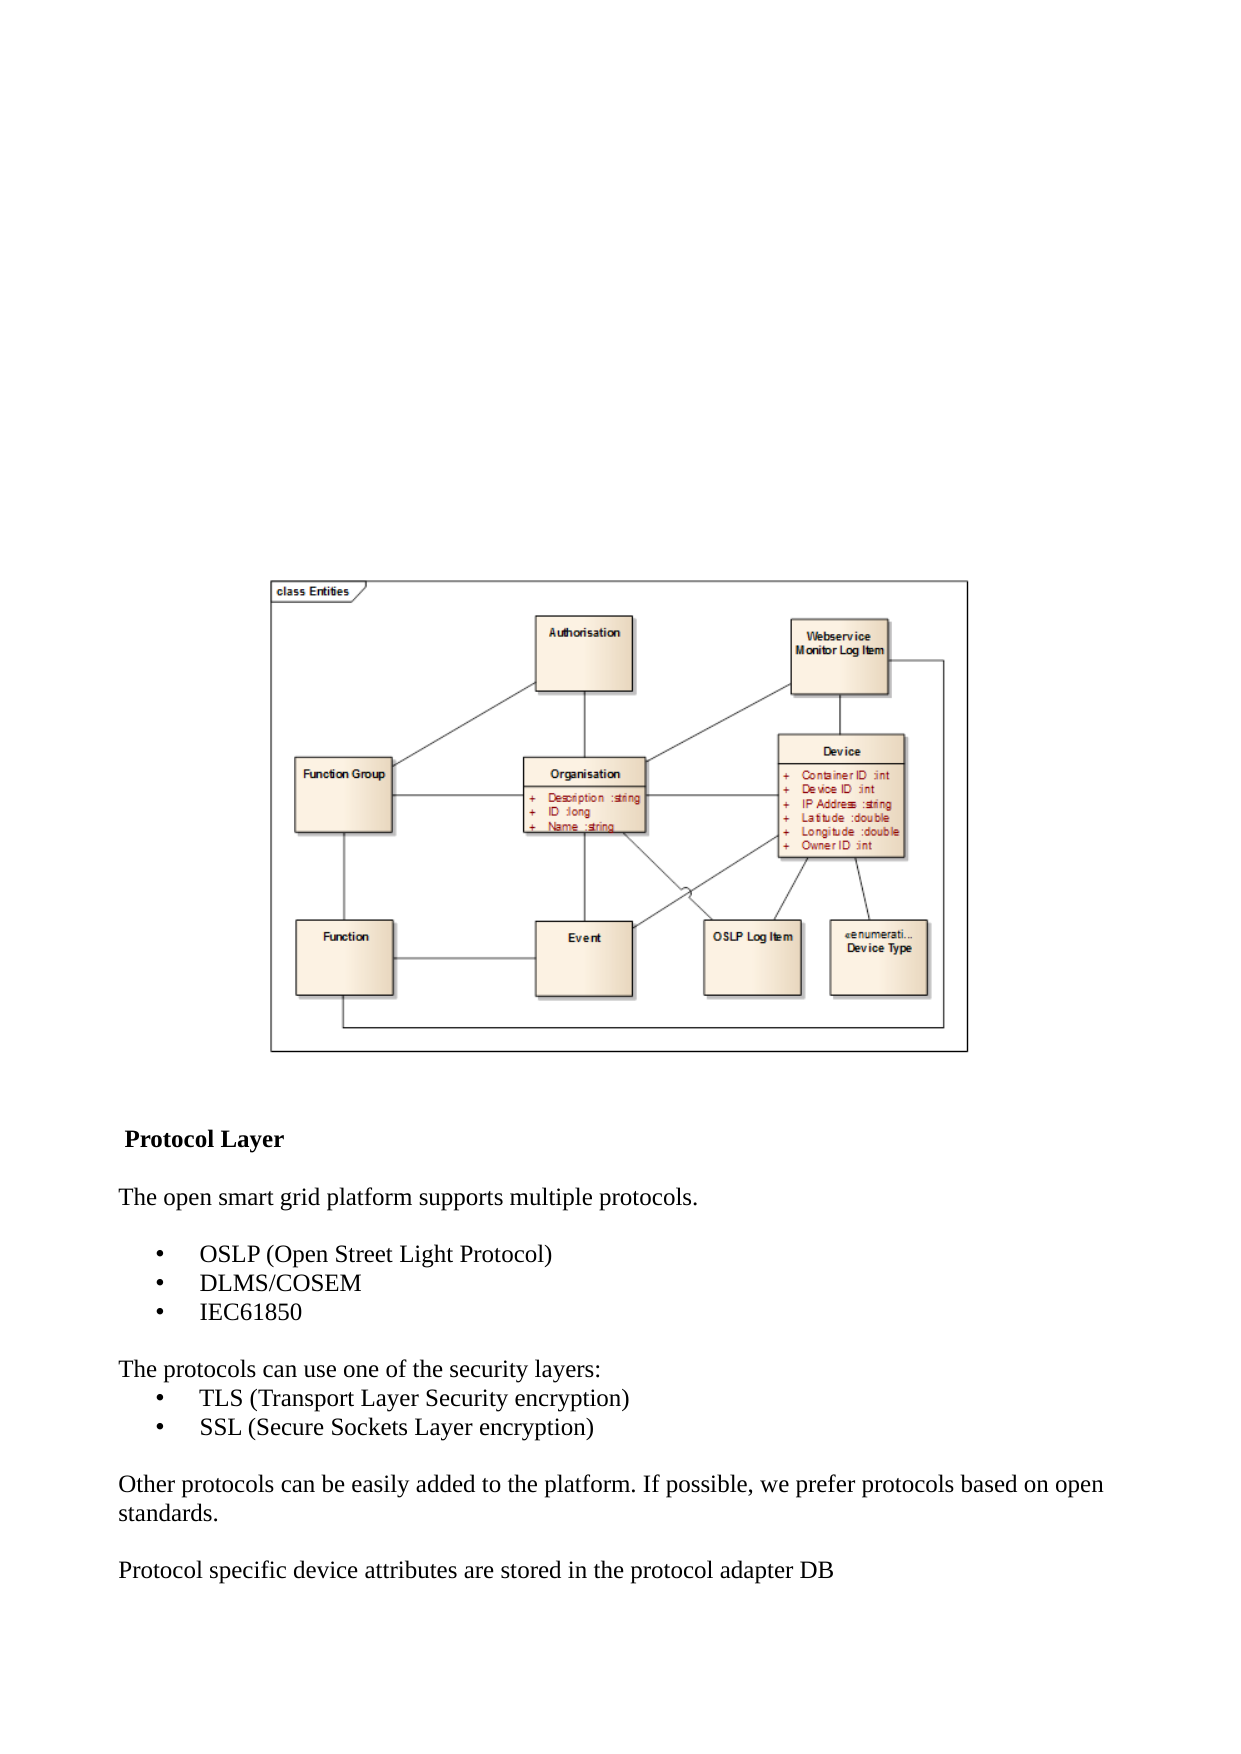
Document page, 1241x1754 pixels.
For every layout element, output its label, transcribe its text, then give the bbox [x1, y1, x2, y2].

picture [268, 578, 972, 1056]
list TLS (Transport Layer Security encryption) [156, 1383, 1122, 1412]
text Protocol specific device attributes are stored in the protocol adapter DB [118, 1556, 1122, 1584]
list DLMS/COSEM [156, 1268, 1122, 1297]
text The open smart grid platform supports multiple protocols. [118, 1182, 1122, 1211]
list IEC61850 [156, 1297, 1122, 1326]
list SSL (Secure Sockets Layer encryption) [156, 1412, 1122, 1441]
text The protocols can use one of the security layers: [118, 1354, 1122, 1383]
text Other protocols can be easily added to the platform. If possible, we prefer protocols based on open standards. [118, 1469, 1122, 1527]
list OSLP (Open Street Light Protocol) [156, 1239, 1122, 1268]
text Protocol Layer [118, 1124, 1122, 1153]
